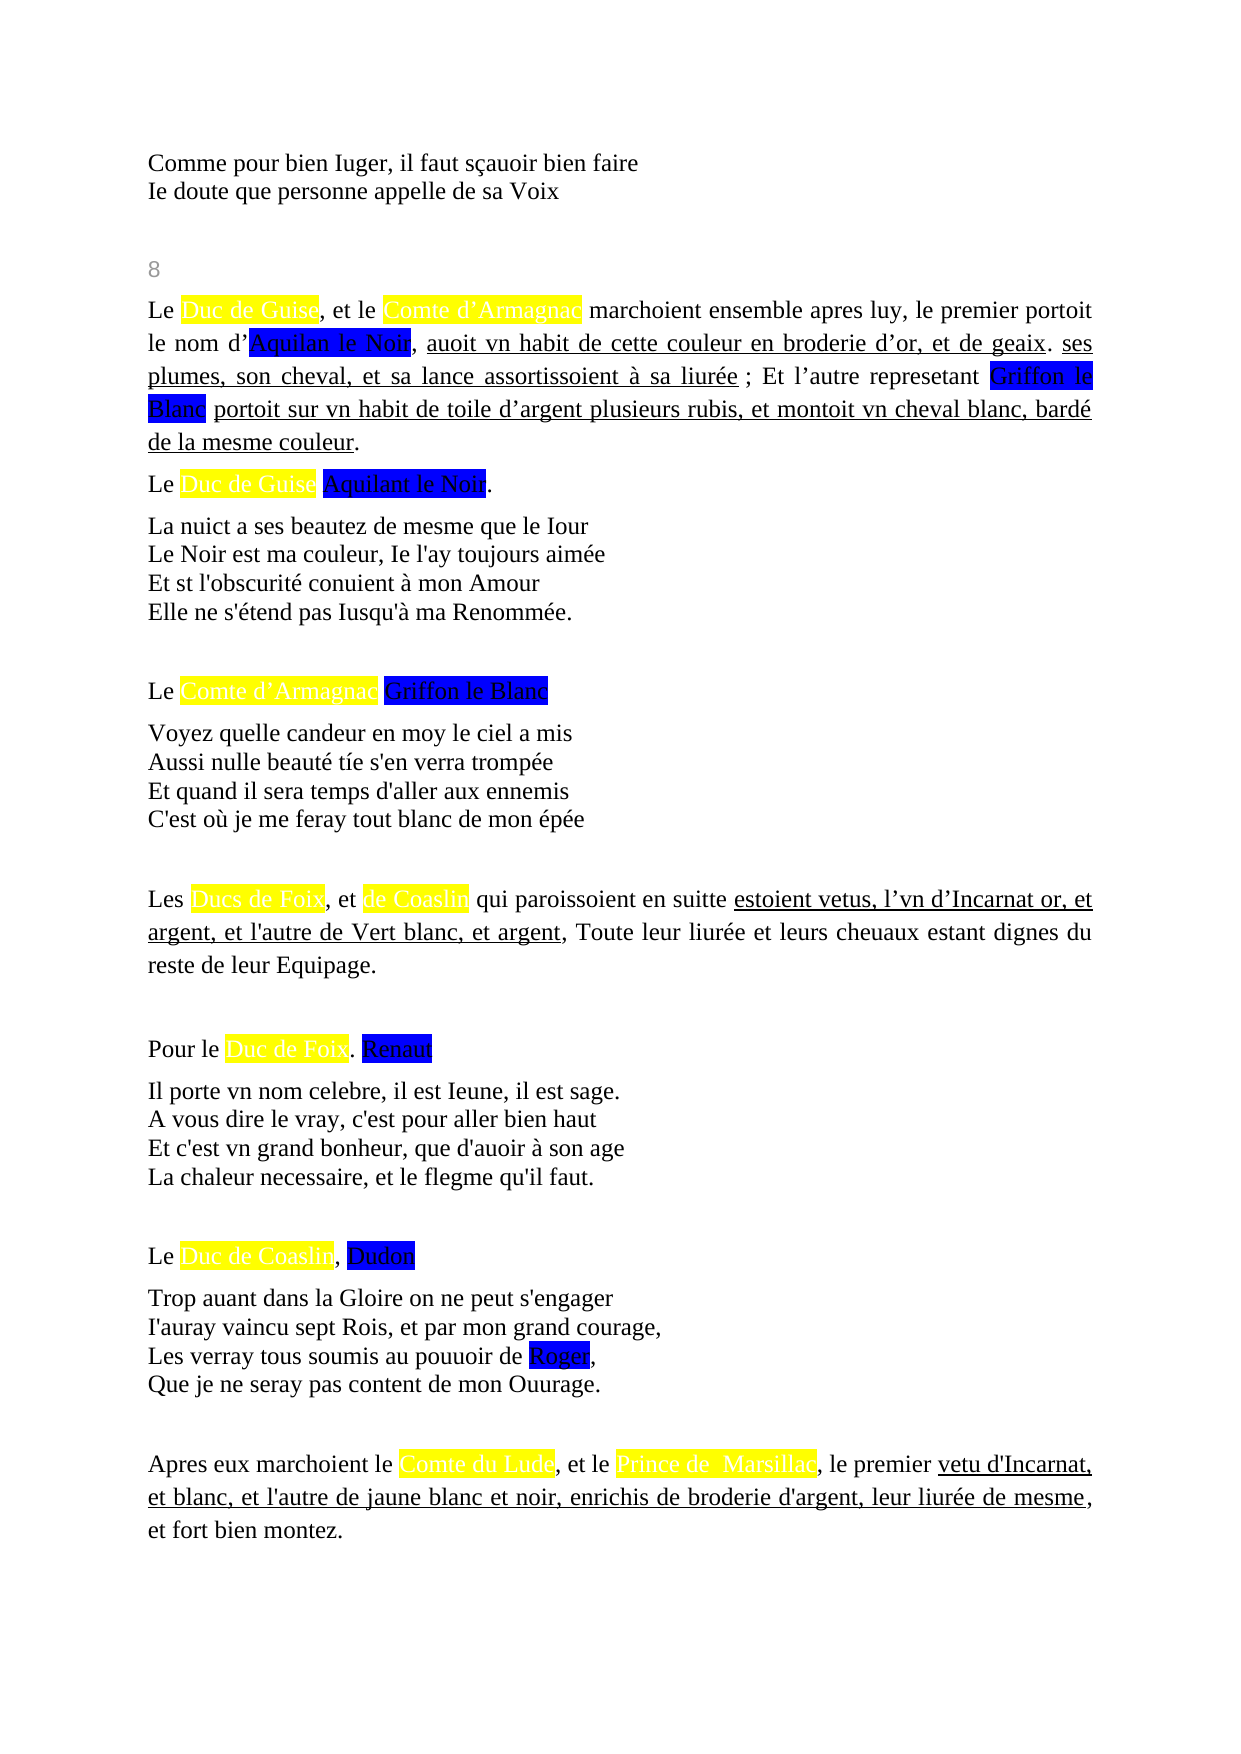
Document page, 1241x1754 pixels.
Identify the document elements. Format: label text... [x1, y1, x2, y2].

text 8 [160, 256, 1093, 282]
text Le Duc de Guise, et le Comte d’Armagnac marchoient ensemble apres luy, le premier portoit le nom d’Aquilan le Noir, auoit vn habit de cette couleur en broderie d’or, et de geaix. ses plumes, son cheval, et sa lance assortissoient à sa liurée ; Et l’autre represetant Griffon le Blanc portoit sur vn habit de toile d’argent plusieurs rubis, et montoit vn cheval blanc, bardé de la mesme couleur. [148, 295, 1093, 456]
text Et c'est vn grand bonheur, que d'auoir à son age [148, 1133, 1093, 1162]
text Le Duc de Coaslin, Dudon [415, 1241, 1093, 1270]
text C'est où je me feray tout blanc de mon épée [148, 804, 1093, 833]
text Apres eux marchoient le Comte du Lude, et le Prince de Marsillac, le premier vetu d'Incarnat, et blanc, et l'autre de jaune blanc et noir, enrichis de broderie d'argent, leur liurée de mesme, et fort bien montez. [148, 1449, 1093, 1544]
text Le Comte d’Armagnac Griffon le Blanc [148, 676, 180, 705]
text Comme pour bien Iuger, il faut sçauoir bien faire [148, 148, 1093, 176]
text Il porte vn nom celebre, il est Ieune, il est sage. [148, 1076, 1093, 1104]
text La chaleur necessaire, et le flegme qu'il faut. [148, 1162, 1093, 1191]
text Pour le Duc de Foix. Renaut [432, 1034, 1093, 1063]
text Elle ne s'étend pas Iusqu'à ma Renommée. [148, 597, 1093, 626]
text Trop auant dans la Gloire on ne peut s'engager [148, 1283, 1093, 1312]
text Aussi nulle beauté tíe s'en verra trompée [148, 747, 1093, 776]
text Voyez quelle candeur en moy le ciel a mis [148, 718, 1093, 747]
text Que je ne seray pas content de mon Ouurage. [148, 1369, 1093, 1398]
text Les Ducs de Foix, et de Coaslin qui paroissoient en suitte estoient vetus, l’vn d’Incarnat or, et argent, et l'autre de Vert blanc, et argent, Toute leur liurée et leurs cheuaux estant dignes du reste de leur Equipage. [148, 884, 1093, 979]
text Le Duc de Guise Aquilant le Noir. [148, 469, 180, 498]
text Et st l'obscurité conuient à mon Amour [148, 568, 1093, 597]
text Le Noir est ma couleur, Ie l'ay toujours aimée [148, 539, 1093, 568]
text La nuict a ses beautez de mesme que le Iour [148, 511, 1093, 539]
text I'auray vaincu sept Rois, et par mon grand courage, [148, 1312, 1093, 1341]
text A vous dire le vray, c'est pour aller bien haut [148, 1104, 1093, 1133]
text Pour le Duc de Foix. Renaut [148, 1034, 225, 1063]
text Ie doute que personne appelle de sa Voix [148, 176, 1093, 205]
text Les verray tous soumis au pouuoir de Roger, [590, 1341, 1093, 1369]
text Et quand il sera temps d'aller aux ennemis [148, 776, 1093, 804]
text Le Duc de Guise Aquilant le Noir. [486, 469, 1093, 498]
text Les verray tous soumis au pouuoir de Roger, [148, 1341, 529, 1369]
text Le Comte d’Armagnac Griffon le Blanc [548, 676, 1093, 705]
text Le Duc de Coaslin, Dudon [148, 1241, 180, 1270]
